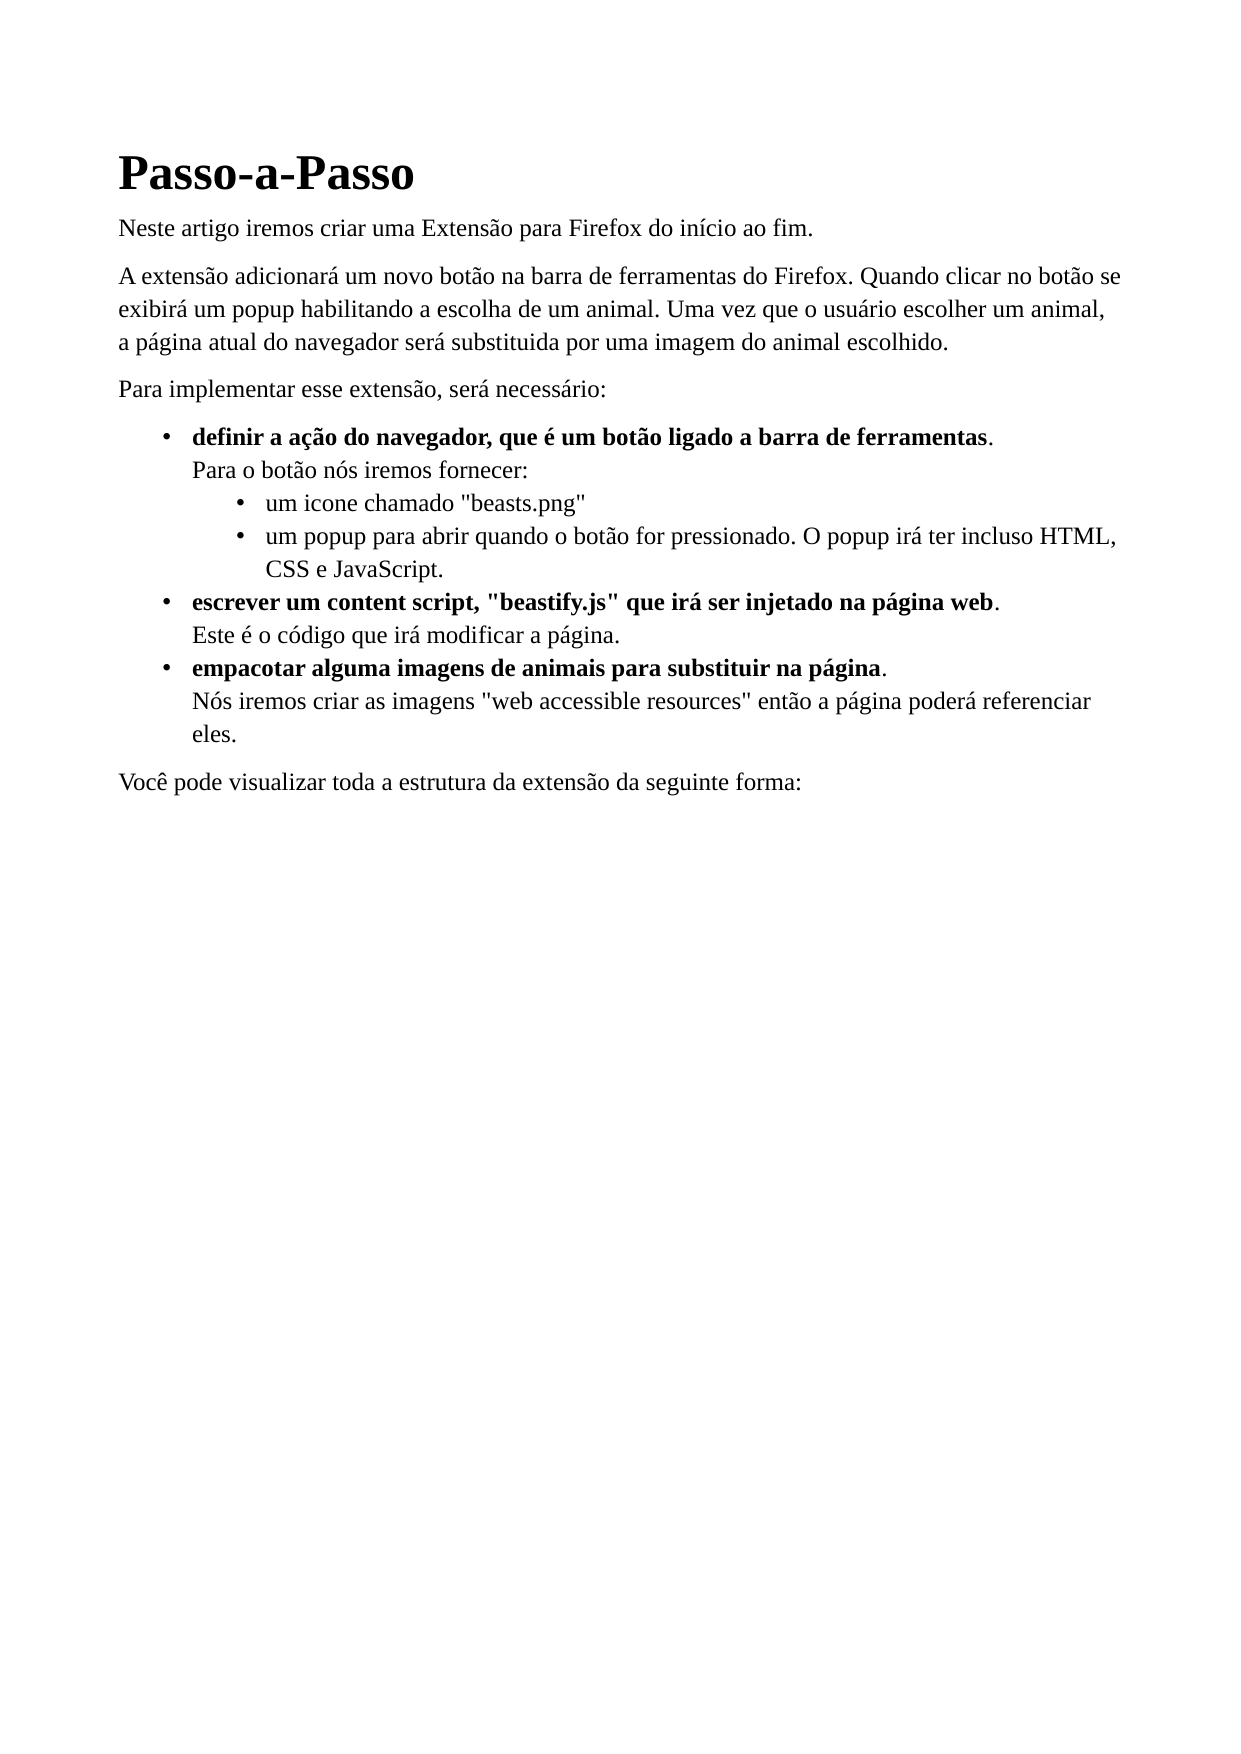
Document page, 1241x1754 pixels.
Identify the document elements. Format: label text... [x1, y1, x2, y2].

text Para implementar esse extensão, será necessário: [118, 374, 1122, 403]
text Neste artigo iremos criar uma Extensão para Firefox do início ao fim. [118, 213, 1122, 242]
list definir a ação do navegador, que é um botão ligado a barra de ferramentas. Para o botão nós iremos fornecer: [162, 422, 1122, 484]
list escrever um content script, "beastify.js" que irá ser injetado na página web. Este é o código que irá modificar a página. [162, 587, 1122, 649]
list um popup para abrir quando o botão for pressionado. O popup irá ter incluso HTML, CSS e JavaScript. [236, 521, 1122, 583]
text Você pode visualizar toda a estrutura da extensão da seguinte forma: [118, 767, 1122, 796]
subtitle Passo-a-Passo [118, 143, 1122, 201]
list empacotar alguma imagens de animais para substituir na página. Nós iremos criar as imagens "web accessible resources" então a página poderá referenciar eles. [162, 653, 1122, 748]
list um icone chamado "beasts.png" [236, 488, 1122, 517]
text A extensão adicionará um novo botão na barra de ferramentas do Firefox. Quando clicar no botão se exibirá um popup habilitando a escolha de um animal. Uma vez que o usuário escolher um animal, a página atual do navegador será substituida por uma imagem do animal escolhido. [118, 261, 1122, 356]
